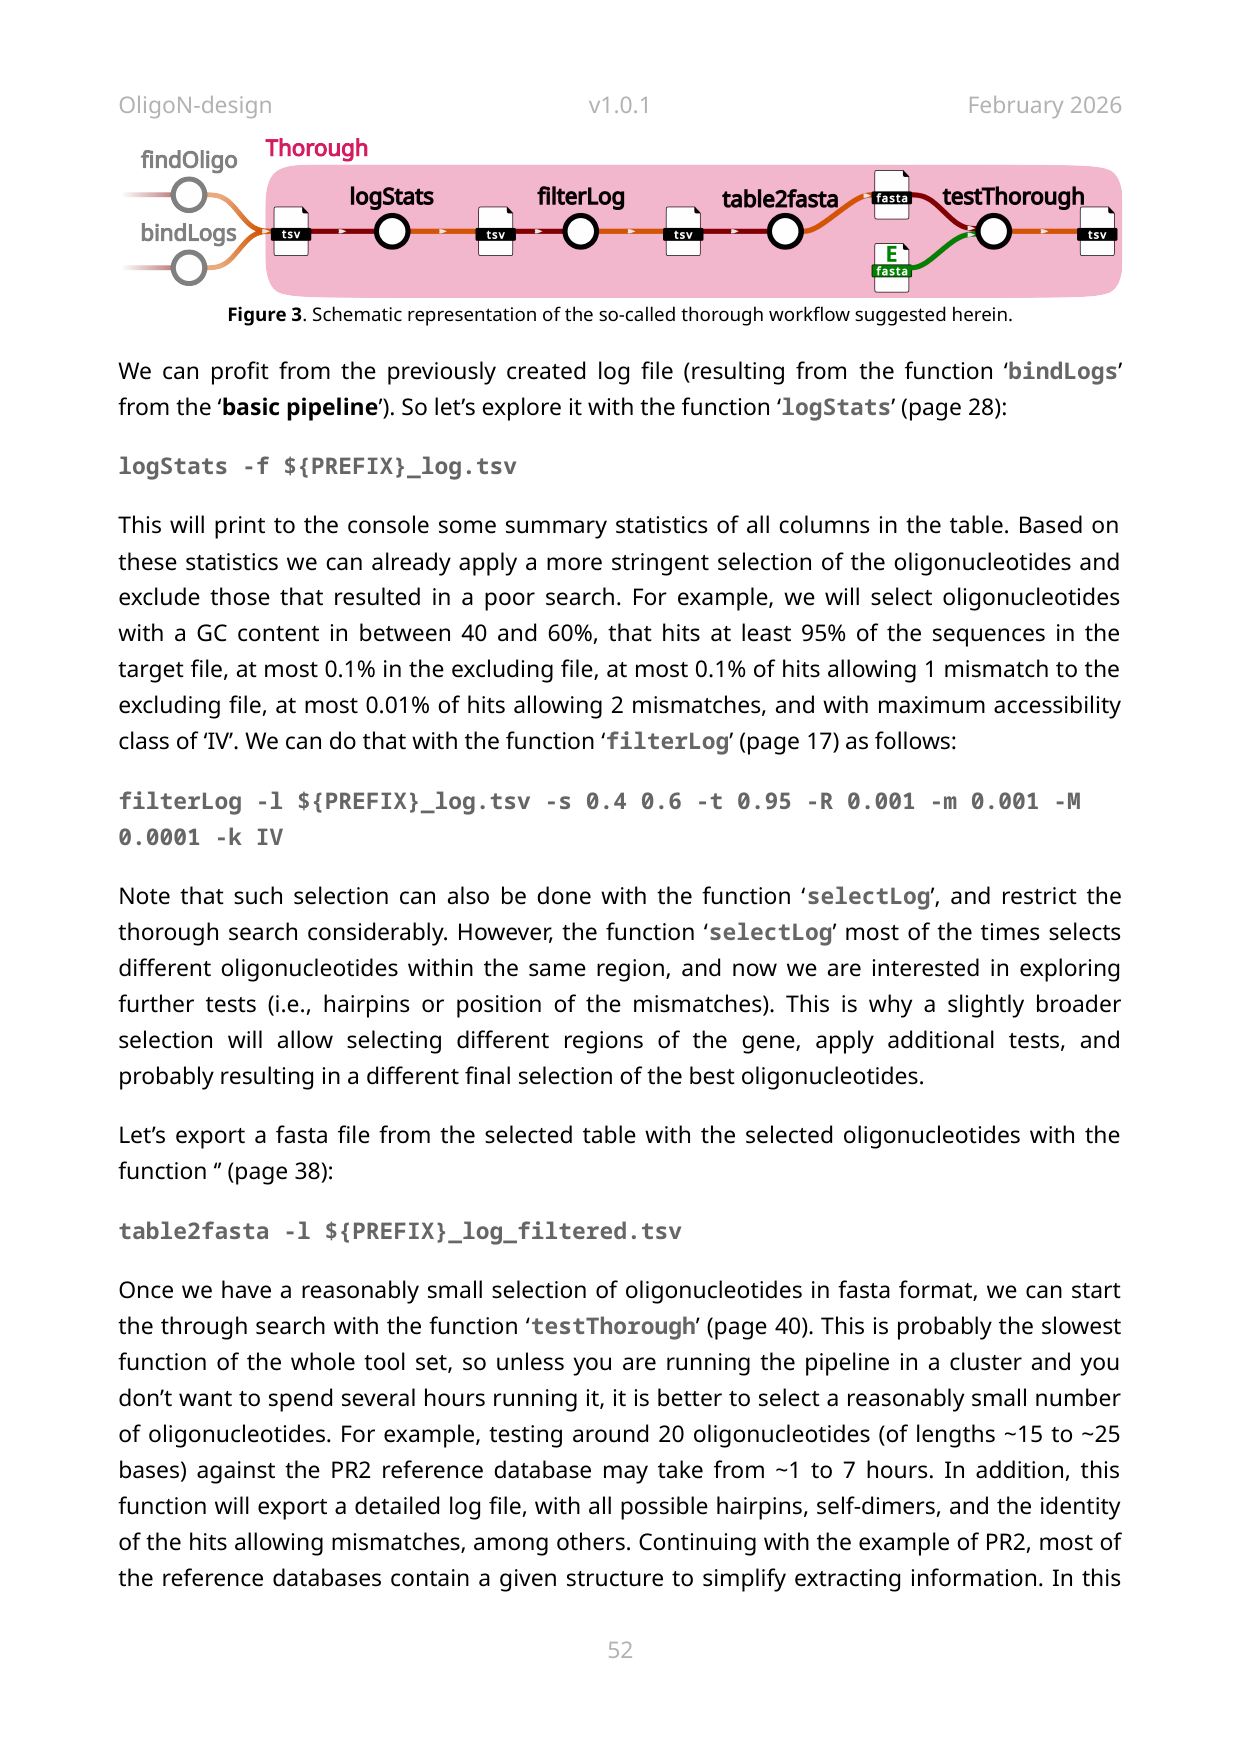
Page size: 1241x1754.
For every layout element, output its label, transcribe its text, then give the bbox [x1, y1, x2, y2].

text Once we have a reasonably small selection of oligonucleotides in fasta format, we can start the through search with the function ‘testThorough’ (page 39). This is probably the slowest function of the whole tool set, so unless you are running the pipeline in a cluster and you don’t want to spend several hours running it, it is better to select a reasonably small number of oligonucleotides. For example, testing around 20 oligonucleotides (of lengths ~15 to ~25 bases) against the PR2 reference database may take from ~1 to 7 hours. In addition, this function will export a detailed log file, with all possible hairpins, self-dimers, and the identity of the hits allowing mismatches, among others. Continuing with the example of PR2, most of the reference databases contain a given structure to simplify extracting information. In this example, PR2 uses the pipe symbol (‘|’) to delineate different hierarchical taxonomic categories (i.e., class, order, family). Let’s suppose we are interested only on the broad identity of the hits and we don’t really care about the specific sequences at this point. Then we can summarize the identity of the hits by extracting specific taxonomic levels (e.g., 7, 8 and 9). Lastly, let’s also suppose we are designing probes for in situ hybridization, so we are interested that the given oligonucleotide contains mismatches in the center. Then such a test would look like: [118, 1274, 1122, 1593]
text filterLog -l ${PREFIX}_log.tsv -s 0.4 0.6 -t 0.95 -R 0.001 -m 0.001 -M 0.0001 -k IV [118, 784, 1122, 852]
text We can profit from the previously created log file (resulting from the function ‘bindLogs’ from the ‘basic pipeline’). So let’s explore it with the function ‘logStats’ (page 27): [118, 354, 1122, 422]
text Let’s export a fasta file from the selected table with the selected oligonucleotides with the function ‘’ (page 37): [118, 1119, 1122, 1186]
text Note that such selection can also be done with the function ‘selectLog’, and restrict the thorough search considerably. However, the function ‘selectLog’ most of the times selects different oligonucleotides within the same region, and now we are interested in exploring further tests (i.e., hairpins or position of the mismatches). This is why a slightly broader selection will allow selecting different regions of the gene, apply additional tests, and probably resulting in a different final selection of the best oligonucleotides. [118, 880, 1122, 1091]
picture [118, 138, 1123, 298]
text This will print to the console some summary statistics of all columns in the table. Based on these statistics we can already apply a more stringent selection of the oligonucleotides and exclude those that resulted in a poor search. For example, we will select oligonucleotides with a GC content in between 40 and 60%, that hits at least 95% of the sequences in the target file, at most 0.1% in the excluding file, at most 0.1% of hits allowing 1 mismatch to the excluding file, at most 0.01% of hits allowing 2 mismatches, and with maximum accessibility class of ‘IV’. We can do that with the function ‘filterLog’ (page 17) as follows: [118, 509, 1122, 756]
text table2fasta -l ${PREFIX}_log_filtered.tsv [118, 1214, 1122, 1246]
text logStats -f ${PREFIX}_log.tsv [118, 450, 1122, 481]
text Figure 3. Schematic representation of the so-called thorough workflow suggested herein. [118, 298, 1122, 327]
